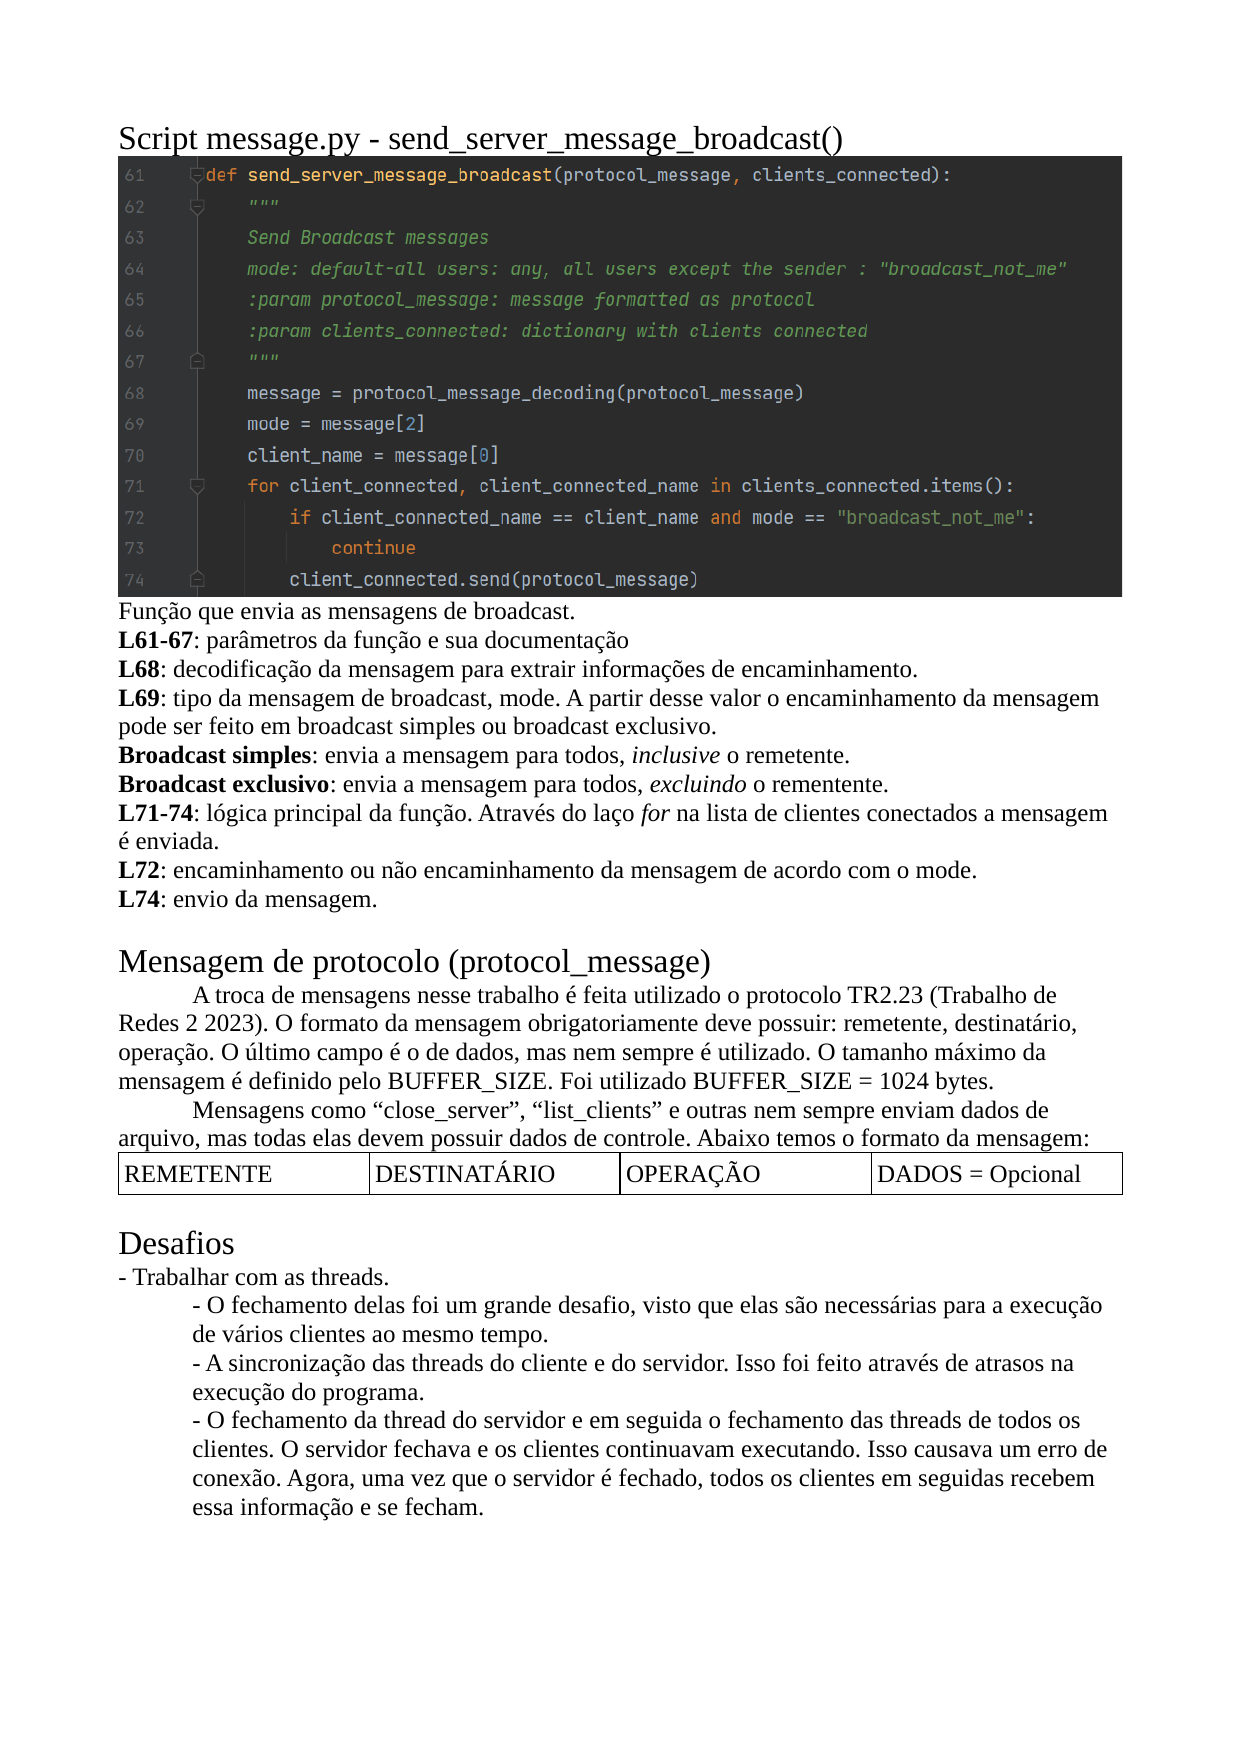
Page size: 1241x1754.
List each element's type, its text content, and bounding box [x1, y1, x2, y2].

text - O fechamento delas foi um grande desafio, visto que elas são necessárias para a execução de vários clientes ao mesmo tempo. [118, 1290, 1122, 1348]
text L71-74: lógica principal da função. Através do laço for na lista de clientes conectados a mensagem é enviada. [118, 798, 1122, 855]
text L68: decodificação da mensagem para extrair informações de encaminhamento. [118, 654, 1122, 683]
text Broadcast simples: envia a mensagem para todos, inclusive o remetente. [118, 740, 1122, 769]
picture [118, 156, 1123, 597]
text - O fechamento da thread do servidor e em seguida o fechamento das threads de todos os clientes. O servidor fechava e os clientes continuavam executando. Isso causava um erro de conexão. Agora, uma vez que o servidor é fechado, todos os clientes em seguidas recebem essa informação e se fecham. [118, 1405, 1122, 1520]
text Mensagens como “close_server”, “list_clients” e outras nem sempre enviam dados de arquivo, mas todas elas devem possuir dados de controle. Abaixo temos o formato da mensagem: [118, 1095, 1122, 1152]
text Mensagem de protocolo (protocol_message) [118, 941, 1122, 980]
table_header OPERAÇÃO [621, 1153, 871, 1193]
table_header DADOS = Opcional [872, 1153, 1122, 1193]
table_header REMETENTE [119, 1153, 369, 1193]
text L74: envio da mensagem. [118, 884, 1122, 913]
text Desafios [118, 1223, 1122, 1262]
text Função que envia as mensagens de broadcast. [118, 597, 1122, 625]
text L69: tipo da mensagem de broadcast, mode. A partir desse valor o encaminhamento da mensagem pode ser feito em broadcast simples ou broadcast exclusivo. [118, 683, 1122, 740]
text Script message.py - send_server_message_broadcast() [118, 118, 1122, 156]
text A troca de mensagens nesse trabalho é feita utilizado o protocolo TR2.23 (Trabalho de Redes 2 2023). O formato da mensagem obrigatoriamente deve possuir: remetente, destinatário, operação. O último campo é o de dados, mas nem sempre é utilizado. O tamanho máximo da mensagem é definido pelo BUFFER_SIZE. Foi utilizado BUFFER_SIZE = 1024 bytes. [118, 980, 1122, 1095]
text - A sincronização das threads do cliente e do servidor. Isso foi feito através de atrasos na execução do programa. [118, 1348, 1122, 1405]
text - Trabalhar com as threads. [118, 1262, 1122, 1290]
text Broadcast exclusivo: envia a mensagem para todos, excluindo o rementente. [118, 769, 1122, 798]
text L72: encaminhamento ou não encaminhamento da mensagem de acordo com o mode. [118, 855, 1122, 884]
text L61-67: parâmetros da função e sua documentação [118, 625, 1122, 654]
table_header DESTINATÁRIO [370, 1153, 619, 1193]
